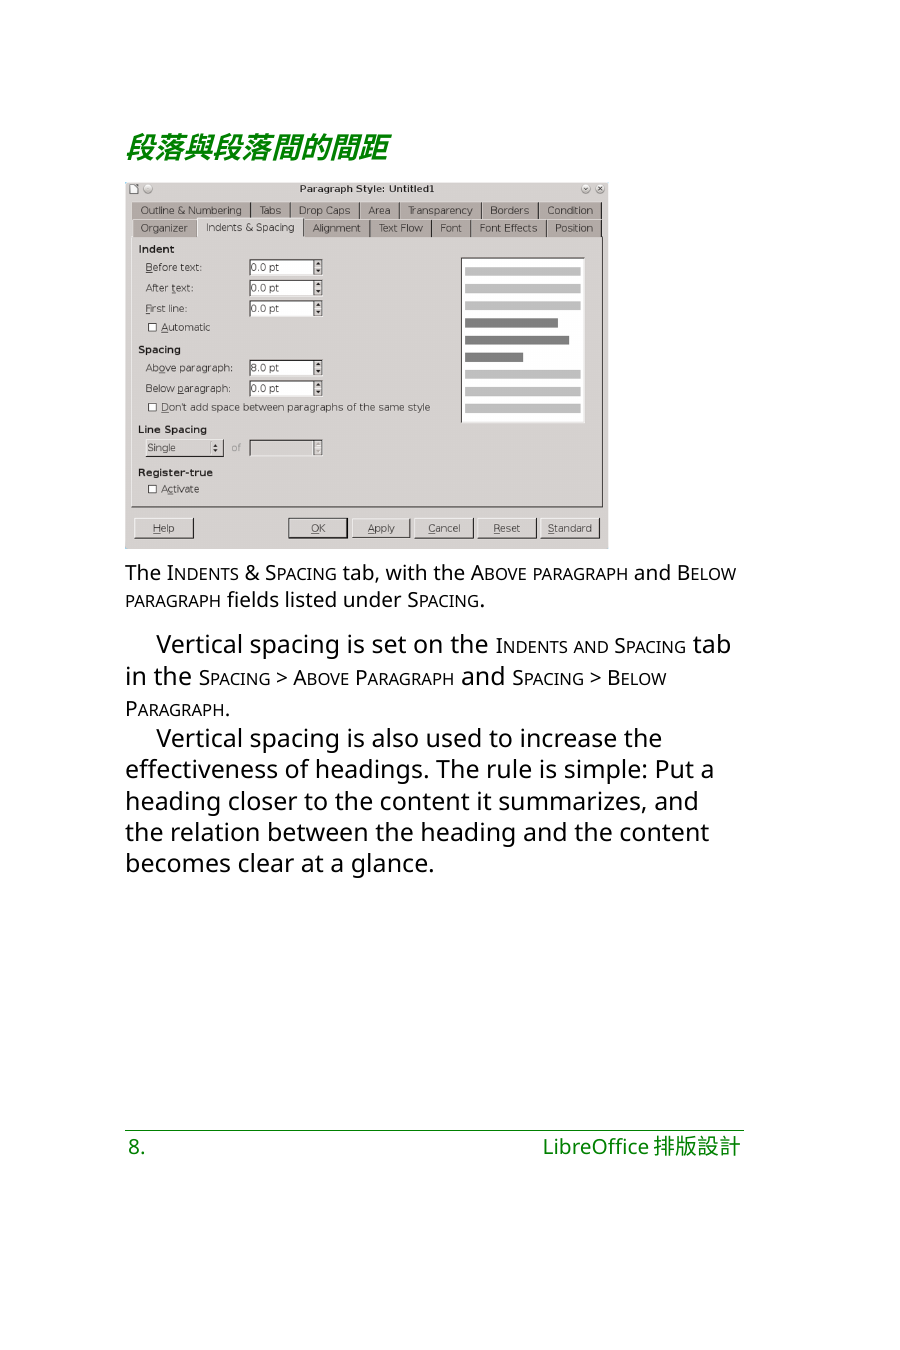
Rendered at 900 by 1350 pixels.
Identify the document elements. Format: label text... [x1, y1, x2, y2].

text Vertical spacing is set on the Indents and Spacing tab in the Spacing > Above Paragraph and Spacing > Below Paragraph. [125, 629, 744, 723]
table_header [125, 183, 744, 551]
text Vertical spacing is also used to increase the effectiveness of headings. The rule is simple: Put a heading closer to the content it summarizes, and the relation between the heading and the content becomes clear at a glance. [125, 723, 744, 879]
table_cell The Indents & Spacing tab, with the Above paragraph and Below paragraph fields listed under Spacing. [125, 551, 744, 613]
picture [125, 182, 609, 549]
subtitle 段落與段落間的間距 [125, 125, 744, 167]
